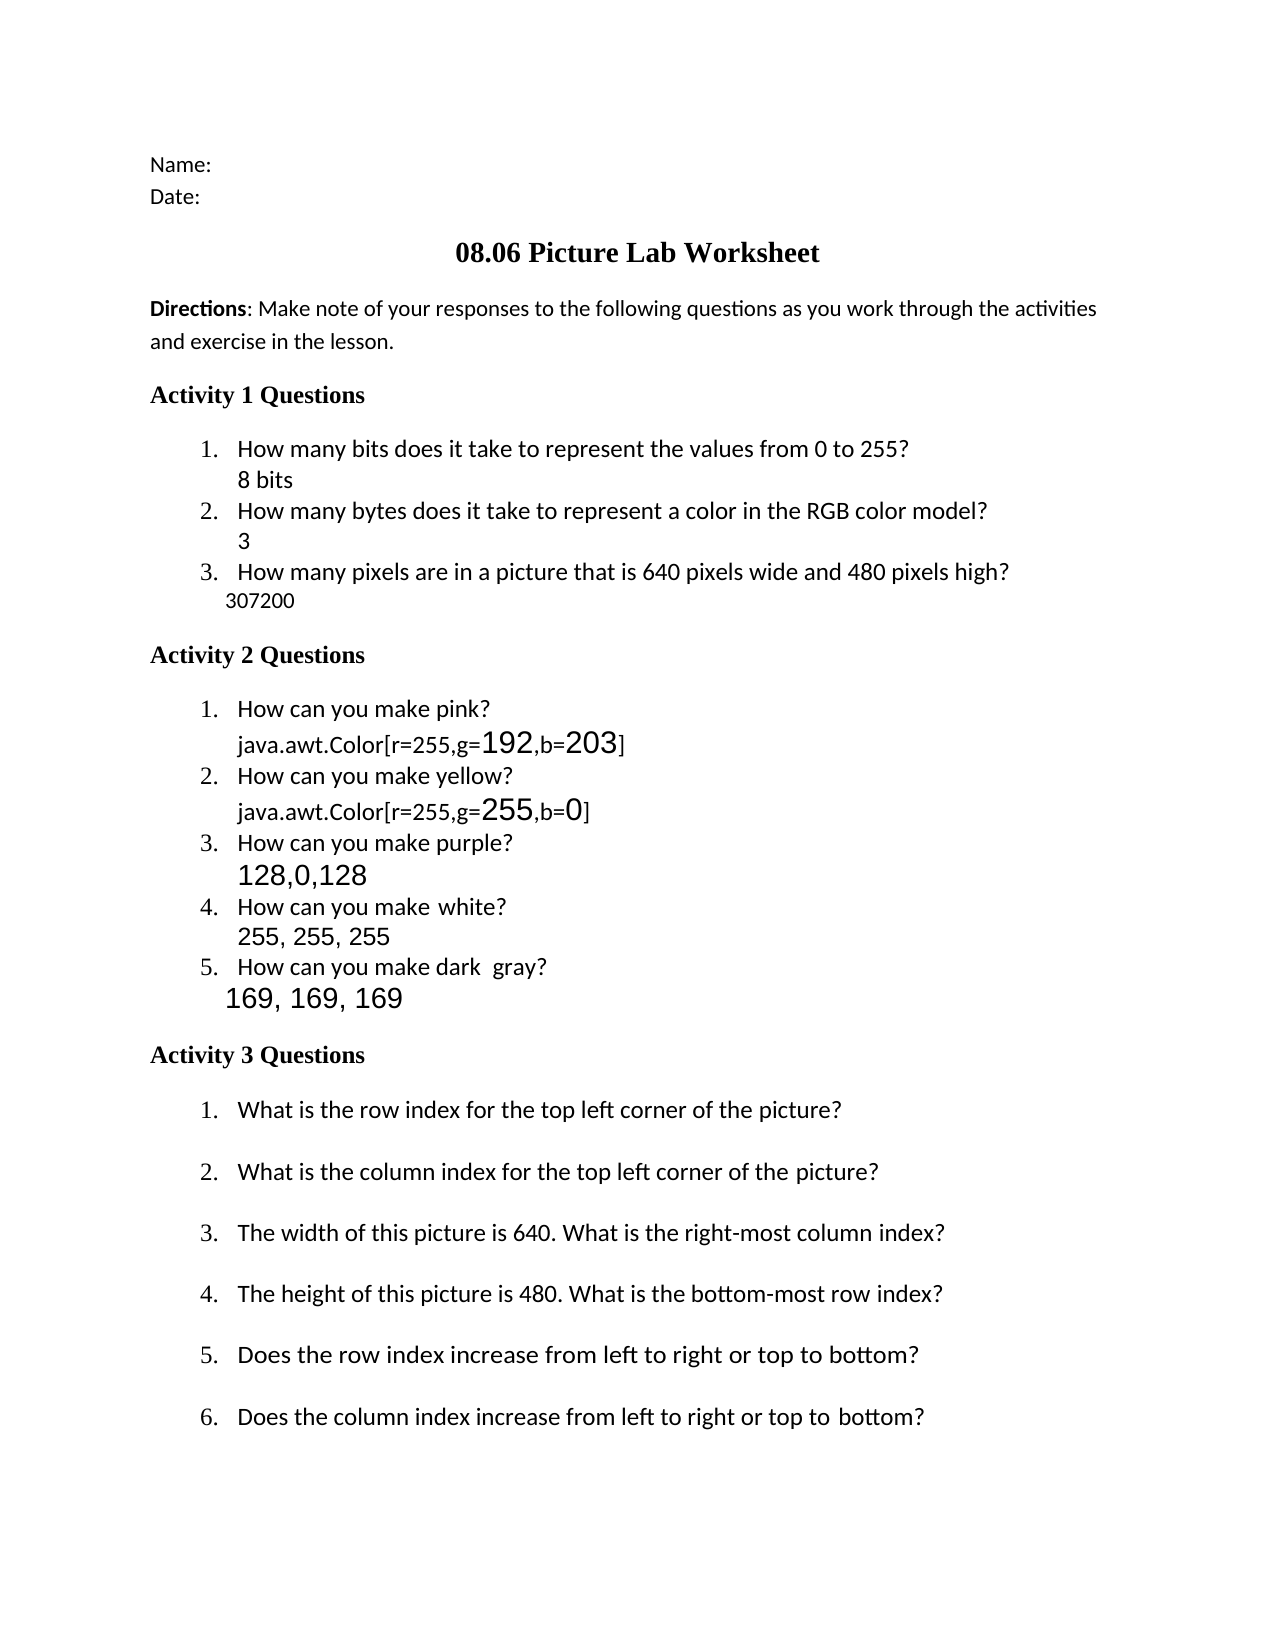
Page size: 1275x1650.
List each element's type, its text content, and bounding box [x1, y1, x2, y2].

list How can you make dark gray? [200, 951, 1125, 981]
list How can you make yellow? [200, 760, 1125, 791]
list The width of this picture is 640. What is the right-most column index? [200, 1217, 1125, 1247]
list How many bytes does it take to represent a color in the RGB color model? [200, 495, 1125, 525]
text 169, 169, 169 [150, 981, 1125, 1015]
list How can you make pink? [200, 693, 1125, 724]
list 8 bits [237, 464, 1125, 495]
text 307200 [150, 587, 1125, 615]
list What is the row index for the top left corner of the picture? [200, 1094, 1125, 1125]
list 128,0,128 [237, 857, 1125, 891]
list How many pixels are in a picture that is 640 pixels wide and 480 pixels high? [200, 556, 1125, 587]
list The height of this picture is 480. What is the bottom-most row index? [200, 1278, 1125, 1309]
list 255, 255, 255 [237, 922, 1125, 951]
list How can you make purple? [200, 827, 1125, 857]
list What is the column index for the top left corner of the picture? [200, 1156, 1125, 1186]
subtitle Activity 2 Questions [150, 640, 1125, 668]
list 3 [237, 526, 1125, 556]
subtitle Activity 1 Questions [150, 380, 1125, 408]
list How many bits does it take to represent the values from 0 to 255? [200, 434, 1125, 464]
text Name: Date: [150, 150, 1125, 210]
list java.awt.Color[r=255,g=192,b=203] [237, 724, 1125, 760]
subtitle Activity 3 Questions [150, 1041, 1125, 1069]
list Does the column index increase from left to right or top to bottom? [200, 1401, 1125, 1431]
text Directions: Make note of your responses to the following questions as you work through the activities and exercise in the lesson. [150, 294, 1125, 355]
list Does the row index increase from left to right or top to bottom? [200, 1339, 1125, 1370]
list How can you make white? [200, 891, 1125, 922]
subtitle 08.06 Picture Lab Worksheet [150, 235, 1125, 269]
list java.awt.Color[r=255,g=255,b=0] [237, 791, 1125, 827]
